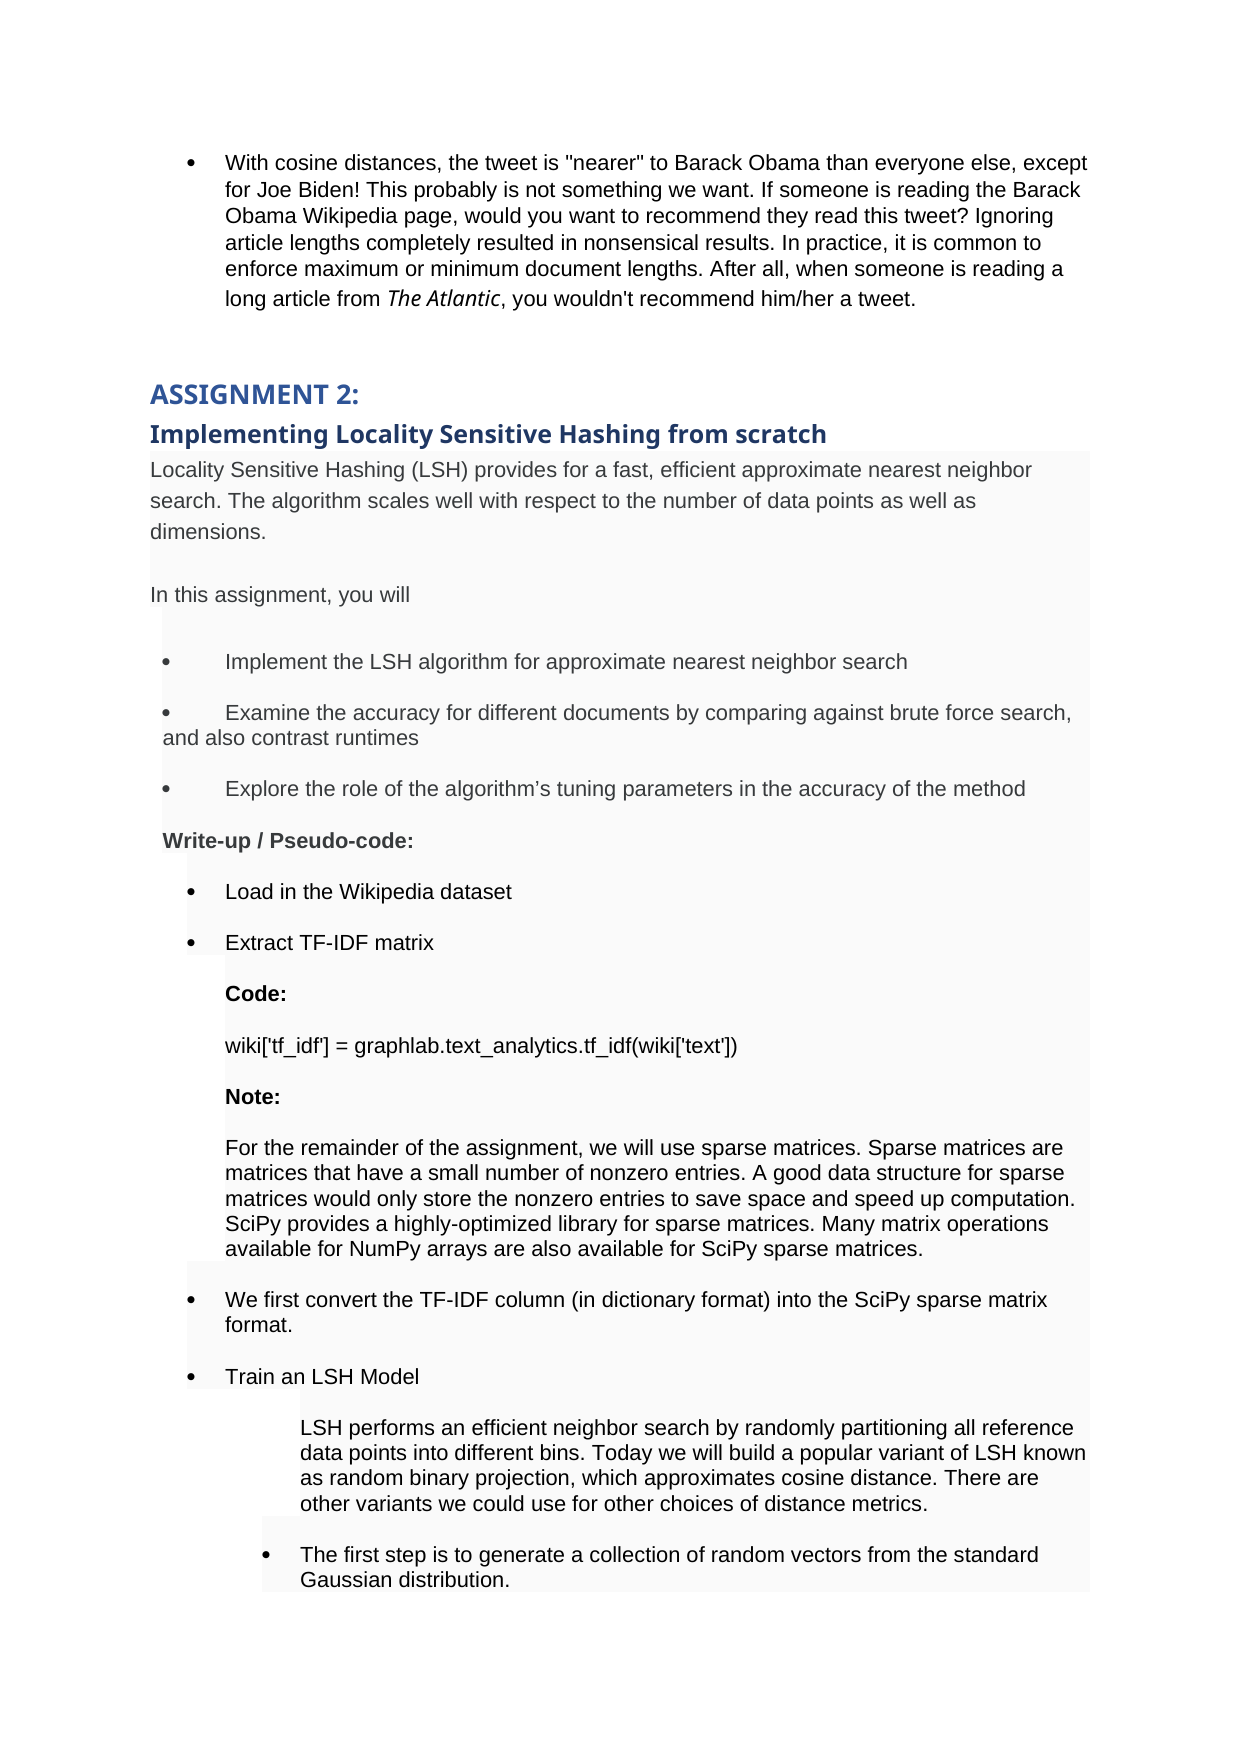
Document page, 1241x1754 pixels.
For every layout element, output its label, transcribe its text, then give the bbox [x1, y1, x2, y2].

list The first step is to generate a collection of random vectors from the standard Gaussian distribution. [262, 1542, 1090, 1592]
text Locality Sensitive Hashing (LSH) provides for a fast, efficient approximate nearest neighbor search. The algorithm scales well with respect to the number of data points as well as dimensions. [150, 451, 1090, 544]
list Train an LSH Model [187, 1364, 1090, 1389]
list Load in the Wikipedia dataset [187, 879, 1090, 904]
subtitle ASSIGNMENT 2: [150, 376, 1090, 412]
list With cosine distances, the tweet is "nearer" to Barack Obama than everyone else, except for Joe Biden! This probably is not something we want. If someone is reading the Barack Obama Wikipedia page, would you want to recommend they read this tweet? Ignoring article lengths completely resulted in nonsensical results. In practice, it is common to enforce maximum or minimum document lengths. After all, when someone is reading a long article from The Atlantic, you wouldn't recommend him/her a tweet. [187, 150, 1090, 312]
list Code: [225, 981, 1090, 1007]
list Explore the role of the algorithm’s tuning parameters in the accuracy of the method [162, 776, 1090, 802]
list Note: [225, 1084, 1090, 1109]
list Extract TF-IDF matrix [187, 930, 1090, 955]
list Examine the accuracy for different documents by comparing against brute force search, and also contrast runtimes [162, 700, 1090, 750]
text In this assignment, you will [150, 576, 1090, 607]
list wiki['tf_idf'] = graphlab.text_analytics.tf_idf(wiki['text']) [225, 1033, 1090, 1058]
list For the remainder of the assignment, we will use sparse matrices. Sparse matrices are matrices that have a small number of nonzero entries. A good data structure for sparse matrices would only store the nonzero entries to save space and speed up computation. SciPy provides a highly-optimized library for sparse matrices. Many matrix operations available for NumPy arrays are also available for SciPy sparse matrices. [225, 1135, 1090, 1261]
list We first convert the TF-IDF column (in dictionary format) into the SciPy sparse matrix format. [187, 1287, 1090, 1338]
subtitle Implementing Locality Sensitive Hashing from scratch [150, 417, 1090, 451]
list Implement the LSH algorithm for approximate nearest neighbor search [162, 649, 1090, 674]
text Write-up / Pseudo-code: [162, 828, 1090, 853]
list LSH performs an efficient neighbor search by randomly partitioning all reference data points into different bins. Today we will build a popular variant of LSH known as random binary projection, which approximates cosine distance. There are other variants we could use for other choices of distance metrics. [300, 1415, 1090, 1516]
